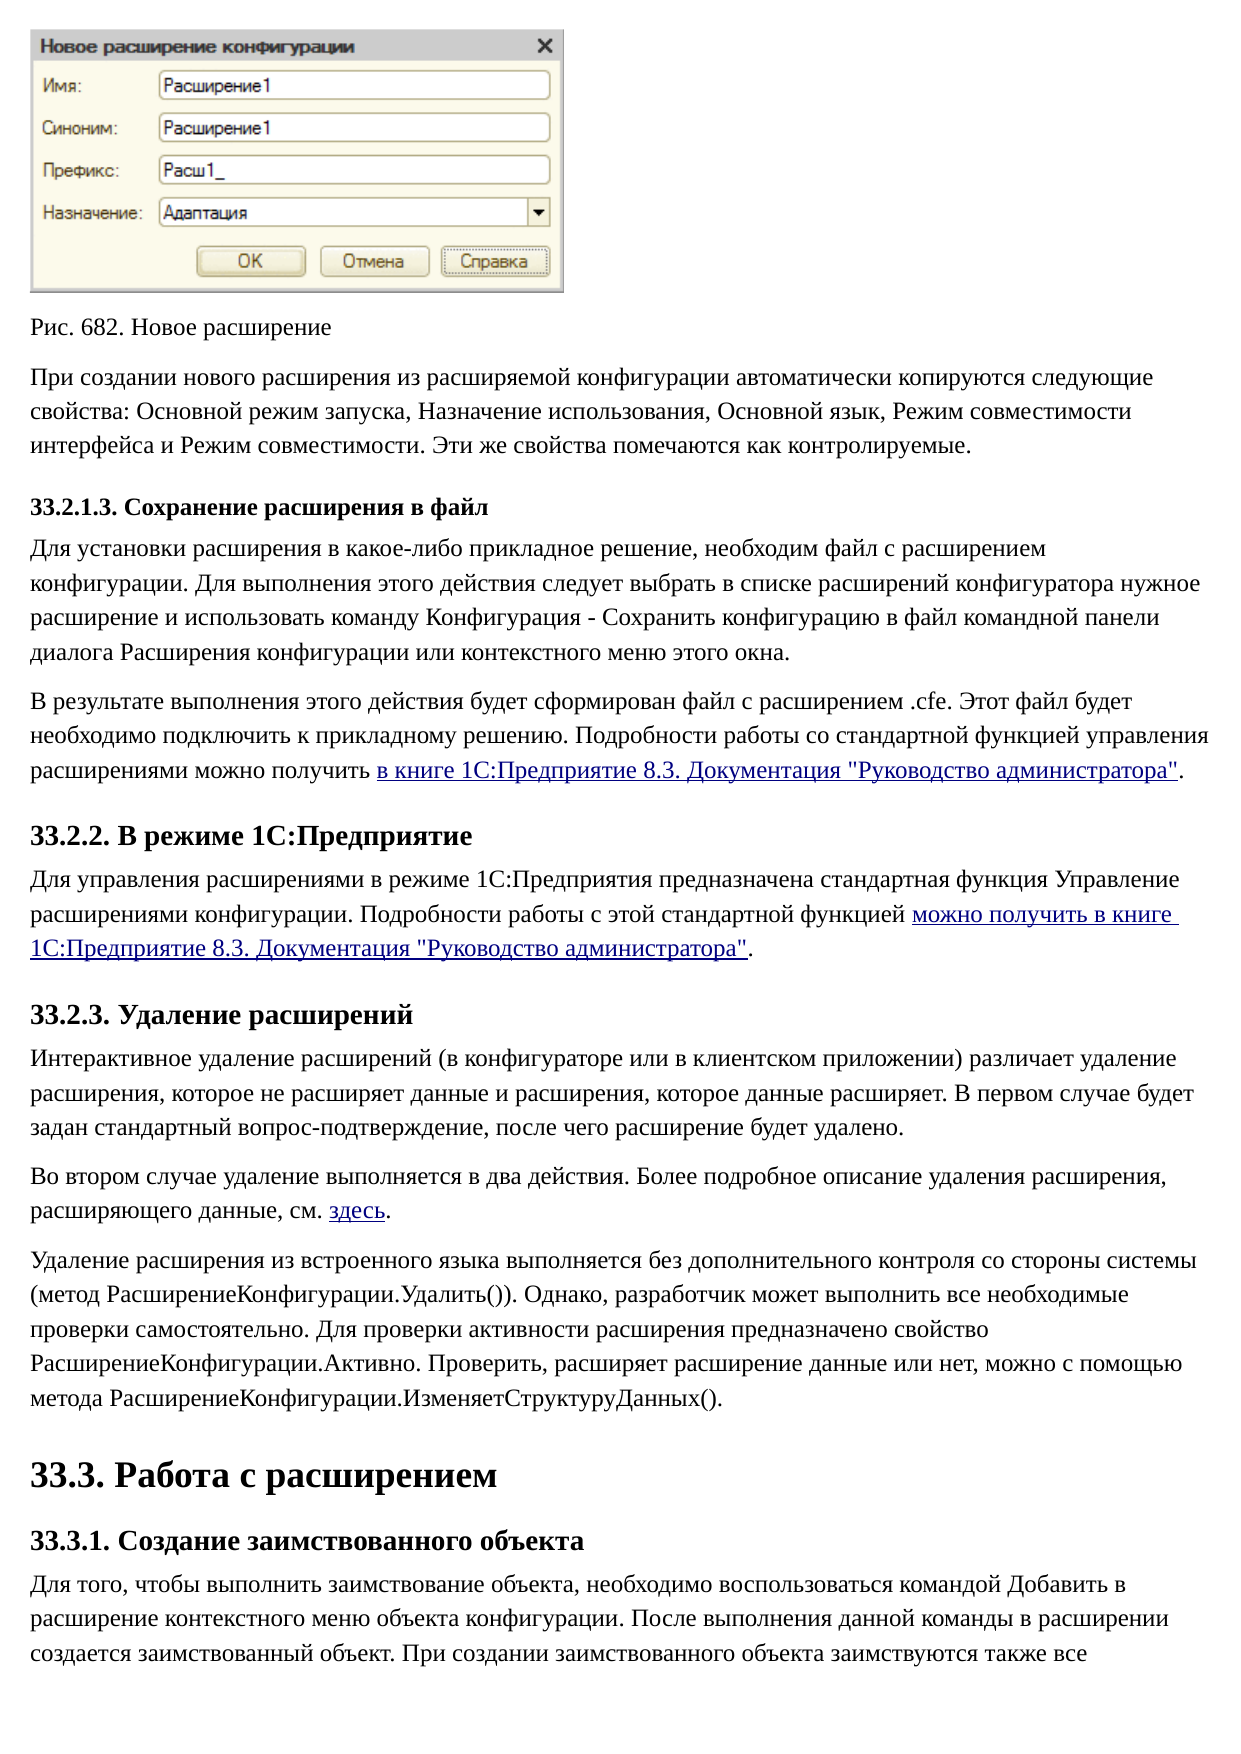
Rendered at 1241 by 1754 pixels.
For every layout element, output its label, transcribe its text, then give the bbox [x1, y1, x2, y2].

subtitle 33.2.3. Удаление расширений [30, 997, 1211, 1031]
text Для установки расширения в какое-либо прикладное решение, необходим файл с расширением конфигурации. Для выполнения этого действия следует выбрать в списке расширений конфигуратора нужное расширение и использовать команду Конфигурация ‑ Сохранить конфигурацию в файл командной панели диалога Расширения конфигурации или контекстного меню этого окна. [30, 533, 1211, 666]
text Рис. 682. Новое расширение [30, 312, 1211, 341]
text Интерактивное удаление расширений (в конфигураторе или в клиентском приложении) различает удаление расширения, которое не расширяет данные и расширения, которое данные расширяет. В первом случае будет задан стандартный вопрос-подтверждение, после чего расширение будет удалено. [30, 1043, 1211, 1141]
subtitle 33.2.1.3. Сохранение расширения в файл [30, 492, 1211, 521]
text Для того, чтобы выполнить заимствование объекта, необходимо воспользоваться командой Добавить в расширение контекстного меню объекта конфигурации. После выполнения данной команды в расширении создается заимствованный объект. При создании заимствованного объекта заимствуются также все [30, 1569, 1211, 1666]
text Удаление расширения из встроенного языка выполняется без дополнительного контроля со стороны системы (метод РасширениеКонфигурации.Удалить()). Однако, разработчик может выполнить все необходимые проверки самостоятельно. Для проверки активности расширения предназначено свойство РасширениеКонфигурации.Активно. Проверить, расширяет расширение данные или нет, можно с помощью метода РасширениеКонфигурации.ИзменяетСтруктуруДанных(). [30, 1245, 1211, 1411]
picture [29, 28, 564, 293]
text В результате выполнения этого действия будет сформирован файл с расширением .cfe. Этот файл будет необходимо подключить к прикладному решению. Подробности работы со стандартной функцией управления расширениями можно получить в книге 1С:Предприятие 8.3. Документация "Руководство администратора". [30, 686, 1211, 783]
subtitle 33.3. Работа с расширением [30, 1452, 1211, 1496]
text Для управления расширениями в режиме 1С:Предприятия предназначена стандартная функция Управление расширениями конфигурации. Подробности работы с этой стандартной функцией можно получить в книге 1С:Предприятие 8.3. Документация "Руководство администратора". [30, 864, 1211, 962]
text При создании нового расширения из расширяемой конфигурации автоматически копируются следующие свойства: Основной режим запуска, Назначение использования, Основной язык, Режим совместимости интерфейса и Режим совместимости. Эти же свойства помечаются как контролируемые. [30, 362, 1211, 459]
subtitle 33.2.2. В режиме 1С:Предприятие [30, 818, 1211, 852]
text Во втором случае удаление выполняется в два действия. Более подробное описание удаления расширения, расширяющего данные, см. здесь. [30, 1161, 1211, 1224]
subtitle 33.3.1. Создание заимствованного объекта [30, 1523, 1211, 1556]
